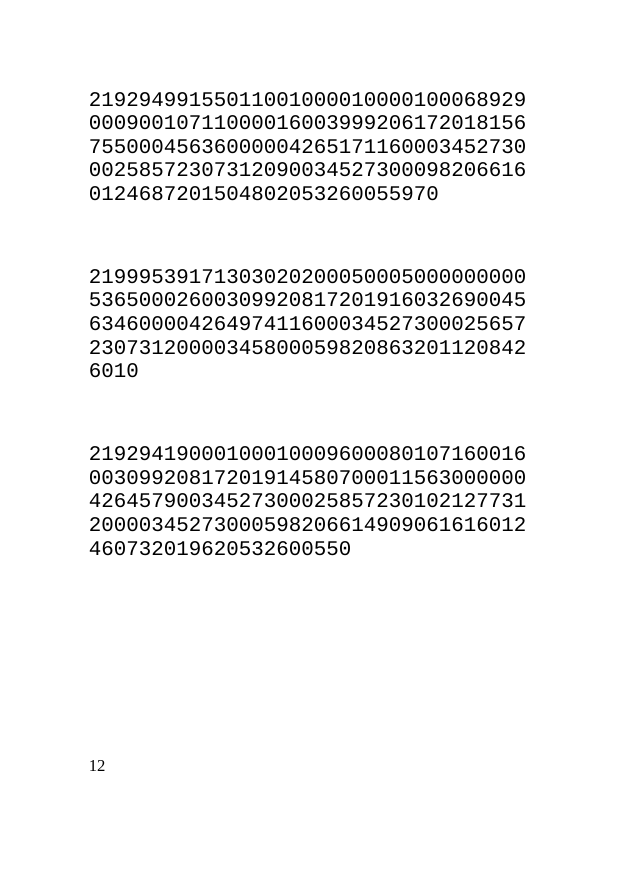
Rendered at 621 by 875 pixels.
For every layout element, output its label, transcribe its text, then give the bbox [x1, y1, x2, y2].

text 219294991550110010000100001000689290009001071100001600399920617201815675500045636000004265171160003452730002585723073120900345273000982066160124687201504802053260055970 [88, 88, 532, 207]
text 21929419000100010009600080107160016003099208172019145807000115630000004264579003452730002585723010212773120000345273000598206614909061616012460732019620532600550 [88, 443, 532, 561]
text 219995391713030202000500050000000005365000260030992081720191603269004563460000426497411600034527300025657230731200003458000598208632011208426010 [88, 266, 532, 384]
